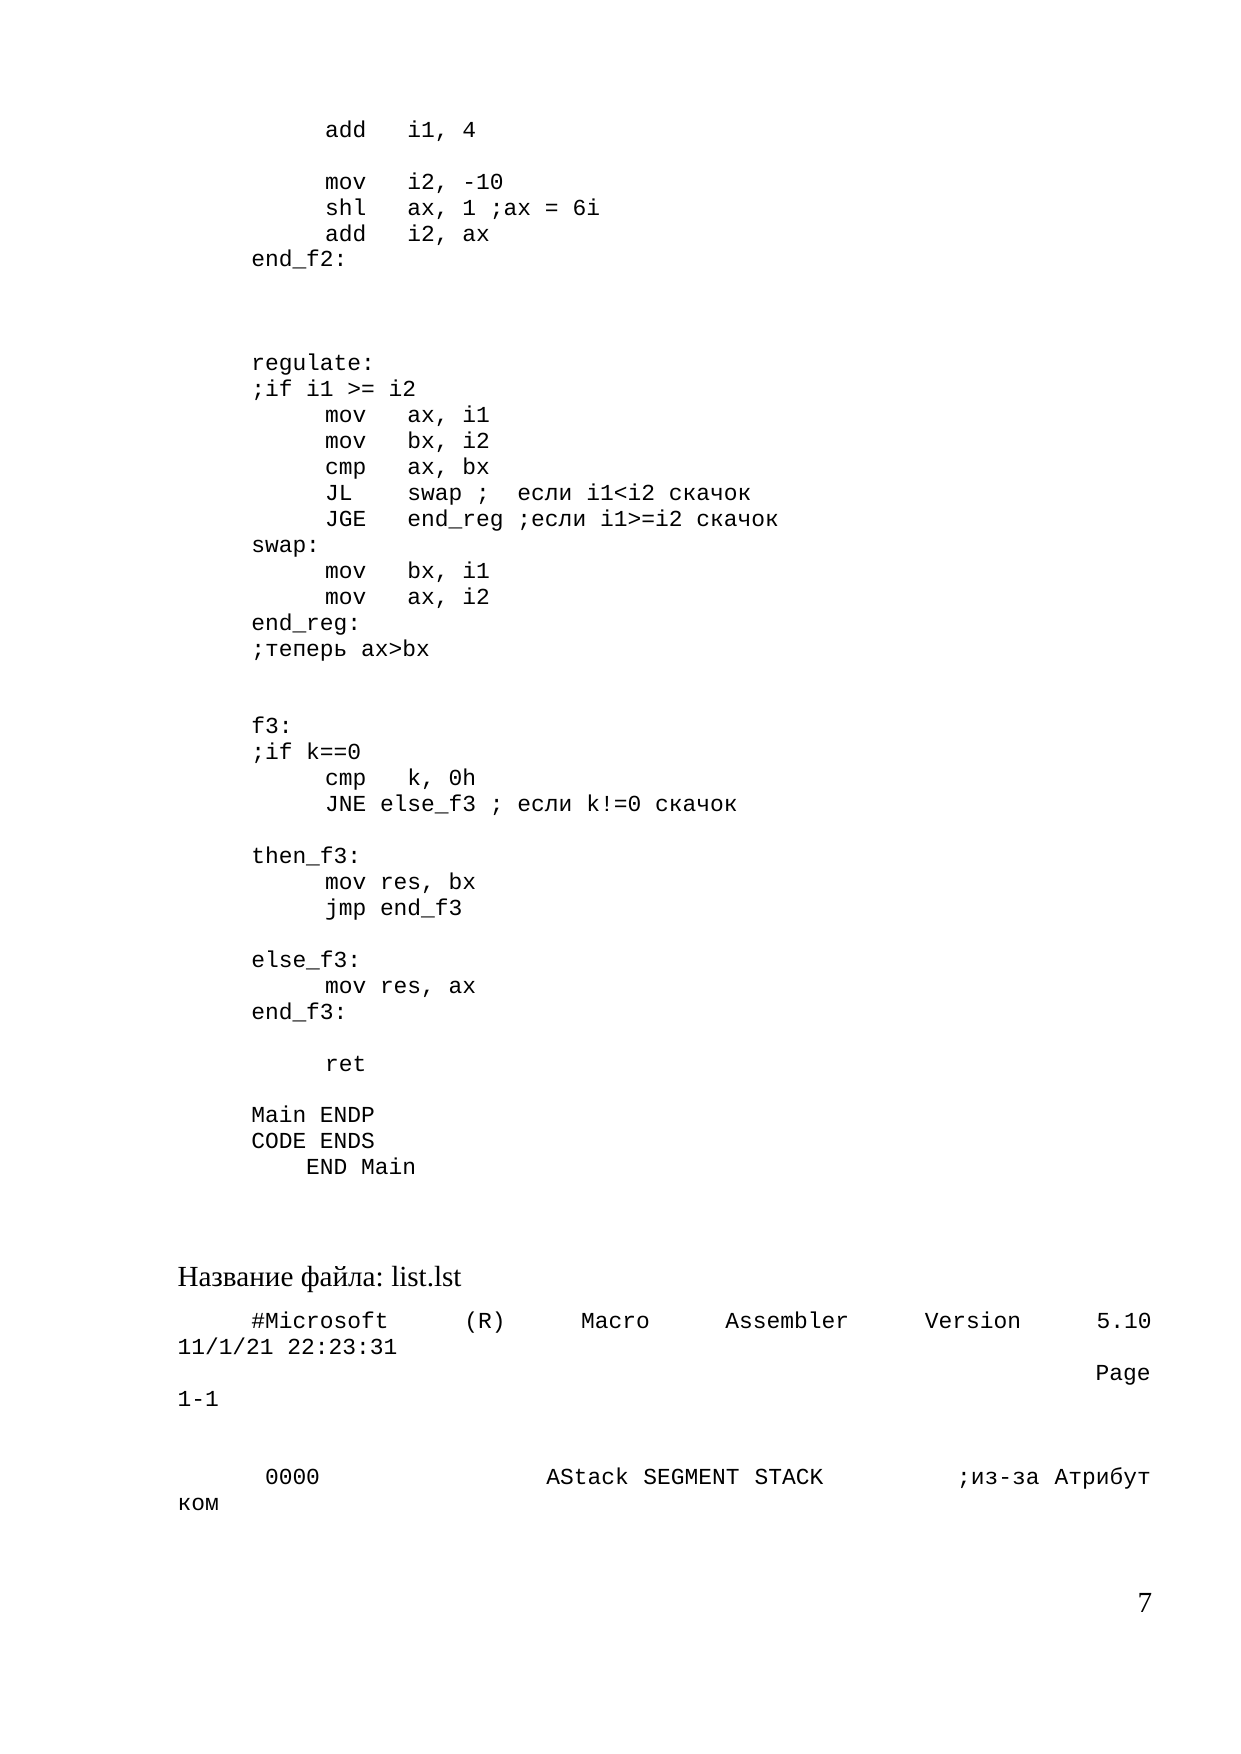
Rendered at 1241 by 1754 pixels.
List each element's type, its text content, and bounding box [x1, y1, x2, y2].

text JNE else_f3 ; если k!=0 скачок [177, 792, 1152, 818]
text end_f3: [177, 1000, 1152, 1026]
text Main ENDP [177, 1104, 1152, 1130]
text cmp ax, bx [177, 455, 1152, 481]
text mov ax, i2 [177, 585, 1152, 611]
text mov i2, -10 [177, 170, 1152, 196]
text CODE ENDS [177, 1130, 1152, 1156]
text 0000 AStack SEGMENT STACK ;из-за Атрибут ком [177, 1465, 1152, 1517]
text Page 1-1 [177, 1362, 1152, 1413]
text mov bx, i1 [177, 559, 1152, 585]
text regulate: [177, 352, 1152, 377]
text ret [177, 1052, 1152, 1078]
text end_f2: [177, 248, 1152, 274]
text END Main [177, 1156, 1152, 1182]
text shl ax, 1 ;ax = 6i [177, 196, 1152, 222]
text else_f3: [177, 948, 1152, 974]
text add i1, 4 [177, 118, 1152, 144]
text cmp k, 0h [177, 767, 1152, 792]
text mov bx, i2 [177, 429, 1152, 455]
text jmp end_f3 [177, 896, 1152, 922]
text mov ax, i1 [177, 403, 1152, 429]
text mov res, bx [177, 870, 1152, 896]
text ;теперь ax>bx [177, 637, 1152, 663]
text add i2, ax [177, 222, 1152, 248]
text ;if i1 >= i2 [177, 377, 1152, 403]
text ;if k==0 [177, 741, 1152, 767]
text then_f3: [177, 844, 1152, 870]
text #Microsoft (R) Macro Assembler Version 5.10 11/1/21 22:23:31 [177, 1310, 1152, 1362]
text mov res, ax [177, 974, 1152, 1000]
text end_reg: [177, 611, 1152, 637]
text JGE end_reg ;если i1>=i2 скачок [177, 507, 1152, 533]
text Название файла: list.lst [177, 1259, 1152, 1293]
text swap: [177, 533, 1152, 559]
text f3: [177, 715, 1152, 741]
text JL swap ; если i1<i2 скачок [177, 481, 1152, 507]
